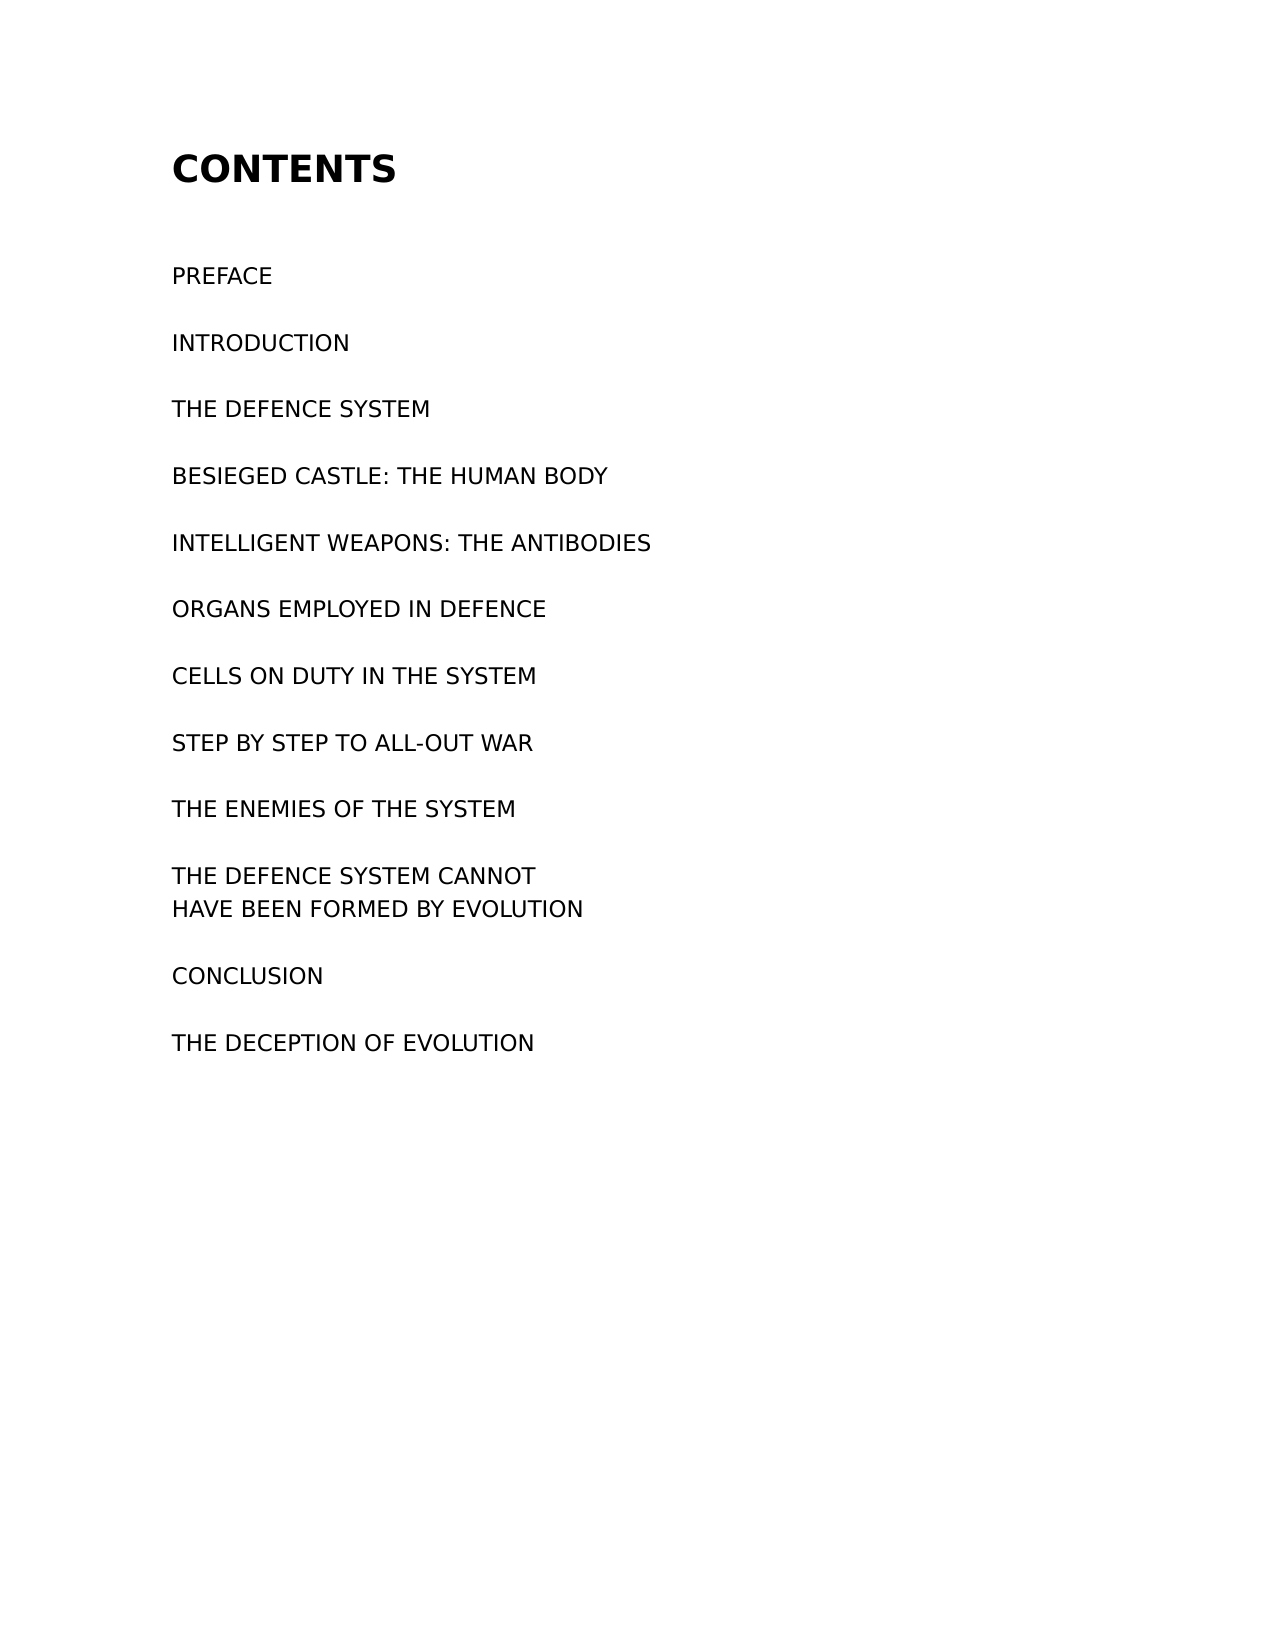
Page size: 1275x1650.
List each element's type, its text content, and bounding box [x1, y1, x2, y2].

text THE ENEMIES OF THE SYSTEM [112, 791, 1145, 824]
text CONCLUSION [112, 958, 1145, 991]
text STEP BY STEP TO ALL-OUT WAR [112, 724, 1145, 758]
text HAVE BEEN FORMED BY EVOLUTION [112, 891, 1145, 924]
text INTRODUCTION [112, 324, 1145, 358]
text ORGANS EMPLOYED IN DEFENCE [112, 591, 1145, 624]
text THE DECEPTION OF EVOLUTION [112, 1024, 1145, 1058]
text CELLS ON DUTY IN THE SYSTEM [112, 658, 1145, 691]
text THE DEFENCE SYSTEM CANNOT [112, 858, 1145, 891]
text INTELLIGENT WEAPONS: THE ANTIBODIES [112, 524, 1145, 558]
text THE DEFENCE SYSTEM [112, 391, 1145, 424]
text Preface [112, 258, 1145, 291]
subtitle CONTENTS [112, 148, 1145, 191]
text BESIEGED CASTLE: THE HUMAN BODY [112, 458, 1145, 491]
